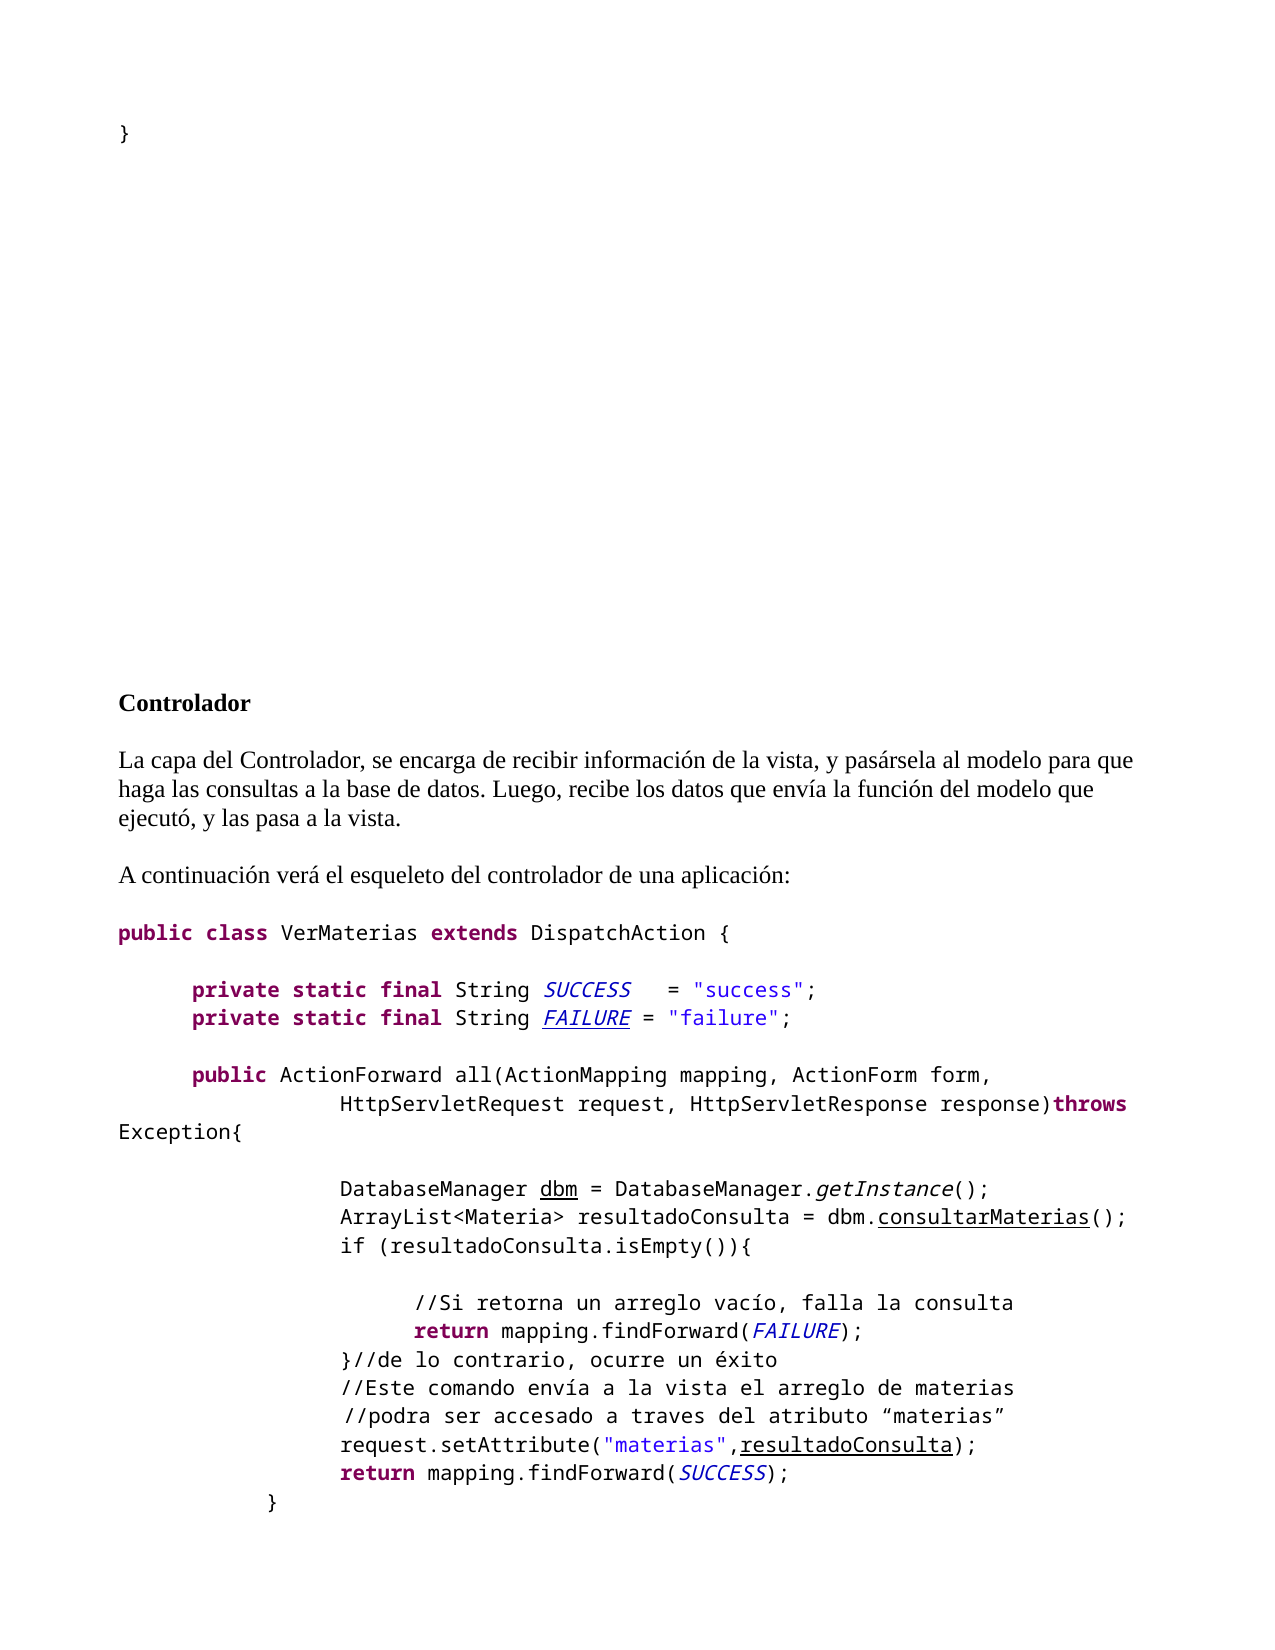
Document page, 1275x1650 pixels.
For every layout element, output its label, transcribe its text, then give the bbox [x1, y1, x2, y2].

text } [118, 1487, 1157, 1515]
text public class VerMaterias extends DispatchAction { [118, 918, 1157, 947]
text private static final String FAILURE = "failure"; [118, 1003, 1157, 1032]
text HttpServletRequest request, HttpServletResponse response)throws Exception{ [118, 1089, 1157, 1146]
text if (resultadoConsulta.isEmpty()){ [118, 1231, 1157, 1259]
text private static final String SUCCESS = "success"; [118, 975, 1157, 1003]
text DatabaseManager dbm = DatabaseManager.getInstance(); [118, 1174, 1157, 1202]
text //Este comando envía a la vista el arreglo de materias [118, 1373, 1157, 1402]
text return mapping.findForward(SUCCESS); [118, 1458, 1157, 1487]
text public ActionForward all(ActionMapping mapping, ActionForm form, [118, 1060, 1157, 1089]
text request.setAttribute("materias",resultadoConsulta); [118, 1430, 1157, 1458]
text Controlador [118, 688, 1157, 717]
text //podra ser accesado a traves del atributo “materias” [118, 1402, 1157, 1430]
text ArrayList<Materia> resultadoConsulta = dbm.consultarMaterias(); [118, 1202, 1157, 1231]
text } [118, 118, 1157, 147]
text return mapping.findForward(FAILURE); [118, 1316, 1157, 1345]
text }//de lo contrario, ocurre un éxito [118, 1345, 1157, 1373]
text //Si retorna un arreglo vacío, falla la consulta [118, 1288, 1157, 1316]
text A continuación verá el esqueleto del controlador de una aplicación: [118, 832, 1157, 889]
text La capa del Controlador, se encarga de recibir información de la vista, y pasársela al modelo para que haga las consultas a la base de datos. Luego, recibe los datos que envía la función del modelo que ejecutó, y las pasa a la vista. [118, 746, 1157, 832]
